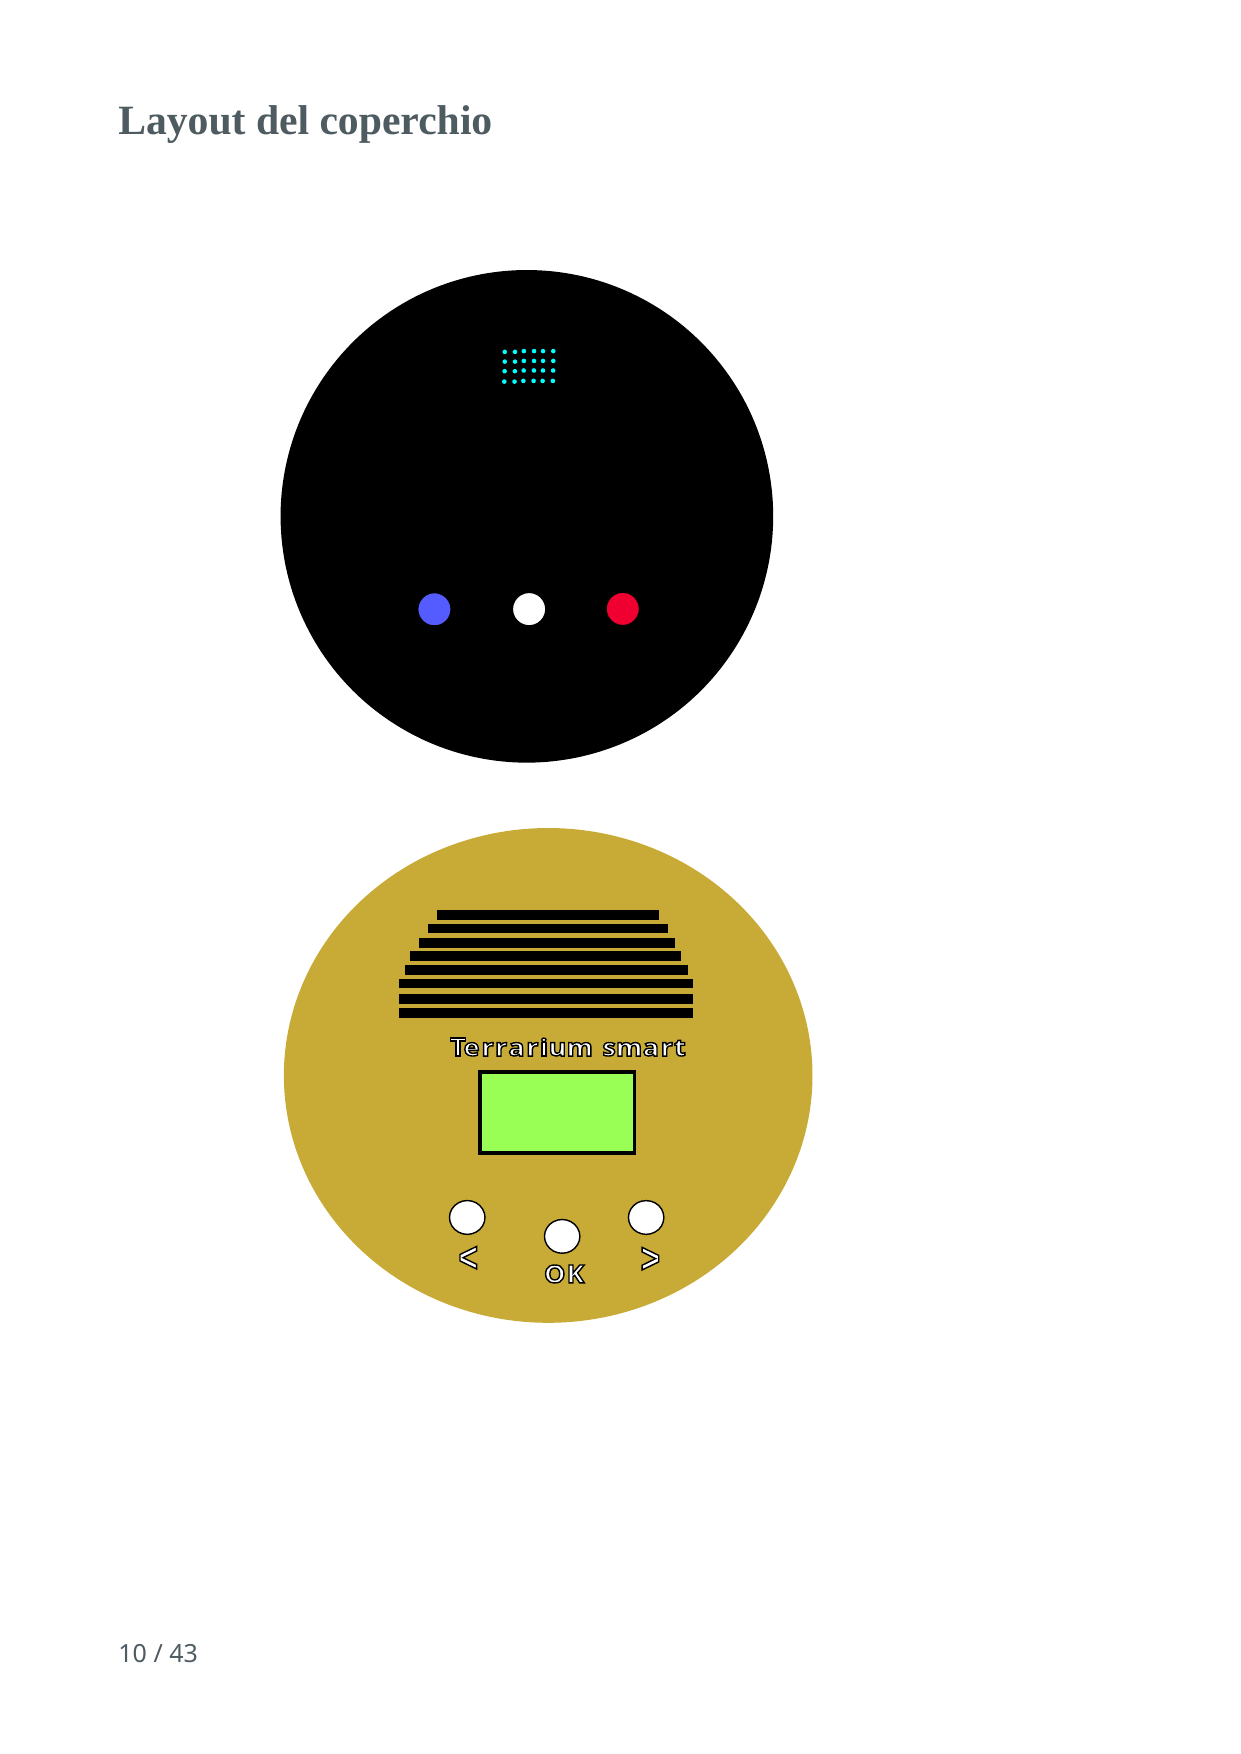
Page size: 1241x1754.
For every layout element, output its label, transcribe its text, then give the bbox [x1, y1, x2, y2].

subtitle Layout del coperchio [492, 96, 1122, 144]
